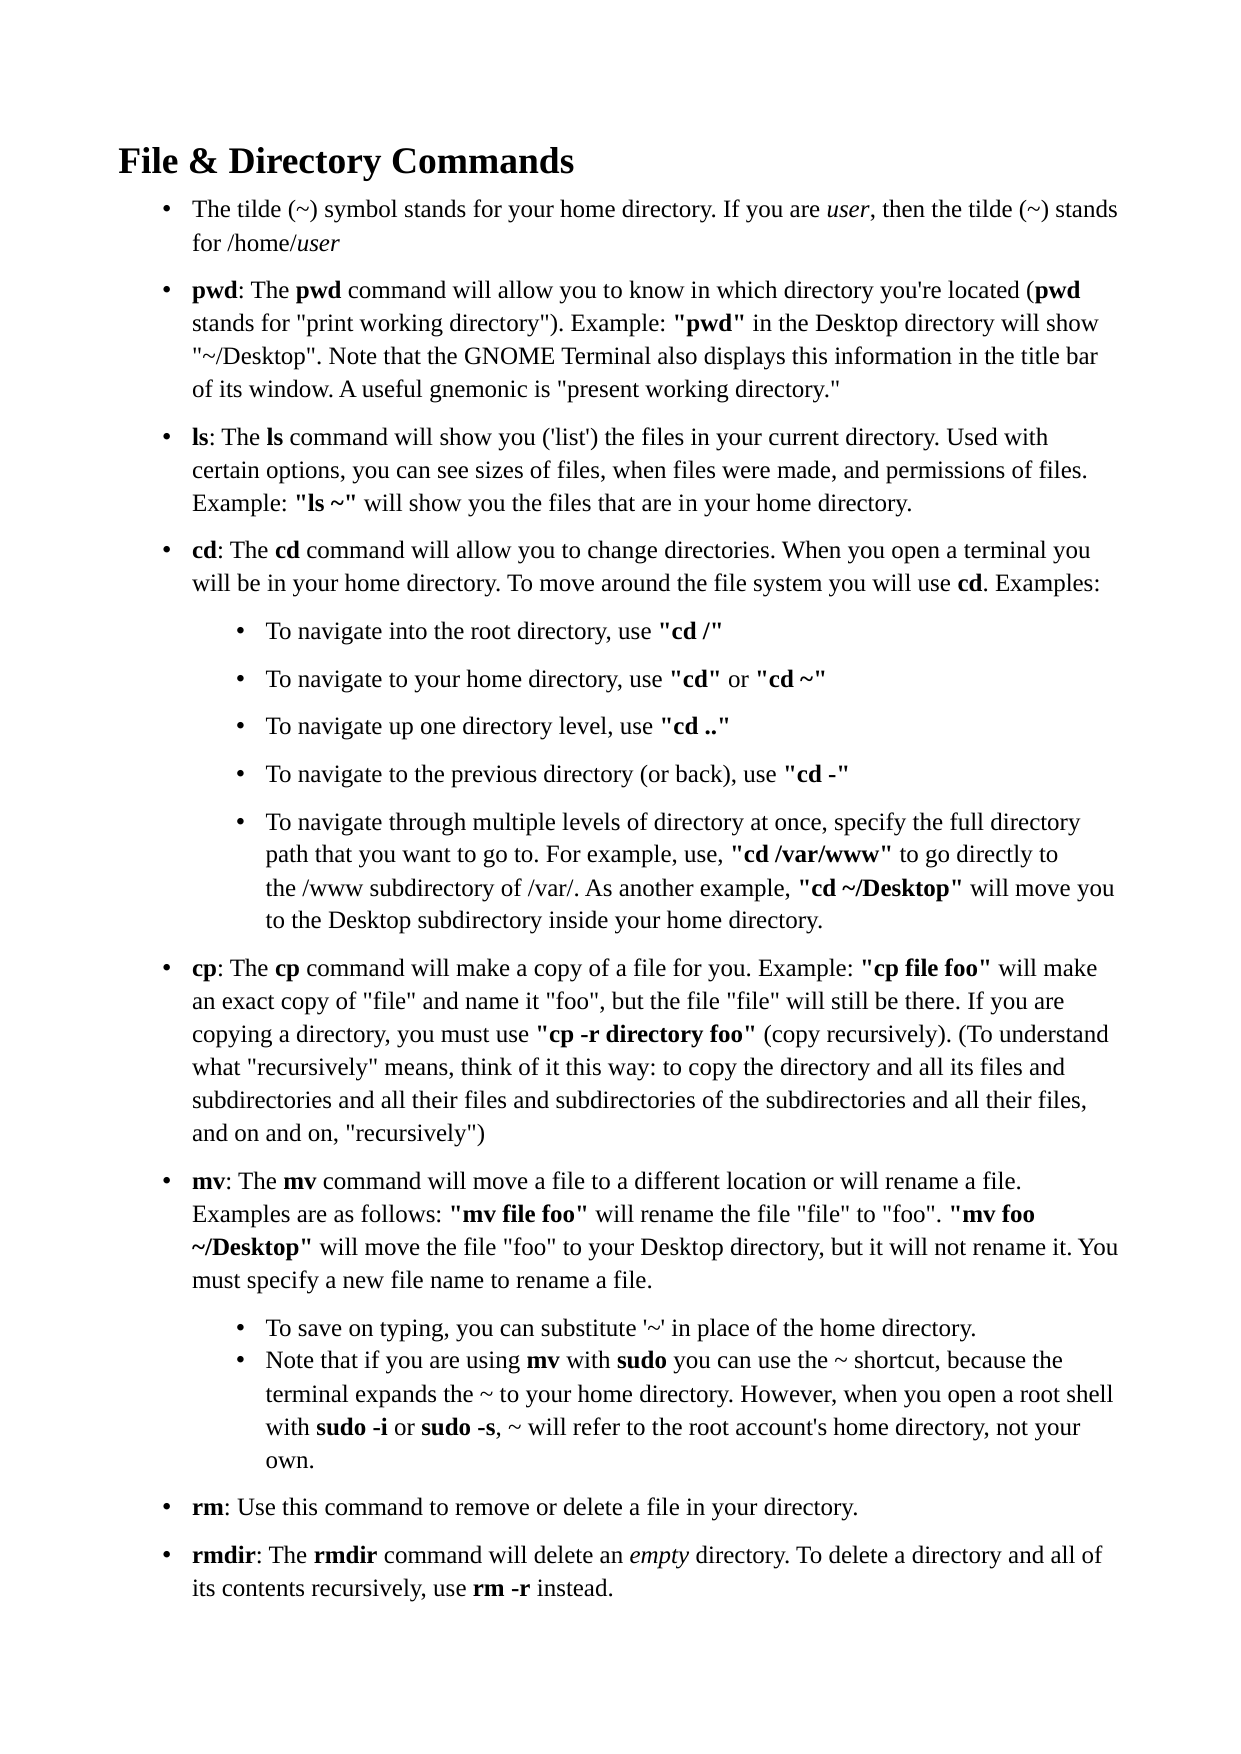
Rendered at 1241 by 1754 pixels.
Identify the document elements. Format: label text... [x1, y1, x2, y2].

list The tilde (~) symbol stands for your home directory. If you are user, then the tilde (~) stands for /home/user [162, 194, 1122, 256]
list To save on typing, you can substitute '~' in place of the home directory. [236, 1313, 1122, 1341]
subtitle File & Directory Commands [118, 139, 1122, 182]
list rm: Use this command to remove or delete a file in your directory. [162, 1492, 1122, 1521]
list cd: The cd command will allow you to change directories. When you open a terminal you will be in your home directory. To move around the file system you will use cd. Examples: [162, 536, 1122, 597]
list Note that if you are using mv with sudo you can use the ~ shortcut, because the terminal expands the ~ to your home directory. However, when you open a root shell with sudo -i or sudo -s, ~ will refer to the root account's home directory, not your own. [236, 1346, 1122, 1473]
list pwd: The pwd command will allow you to know in which directory you're located (pwd stands for "print working directory"). Example: "pwd" in the Desktop directory will show "~/Desktop". Note that the GNOME Terminal also displays this information in the title bar of its window. A useful gnemonic is "present working directory." [162, 275, 1122, 403]
list rmdir: The rmdir command will delete an empty directory. To delete a directory and all of its contents recursively, use rm -r instead. [162, 1540, 1122, 1602]
list ls: The ls command will show you ('list') the files in your current directory. Used with certain options, you can see sizes of files, when files were made, and permissions of files. Example: "ls ~" will show you the files that are in your home directory. [162, 422, 1122, 517]
list To navigate up one directory level, use "cd .." [236, 711, 1122, 740]
list To navigate through multiple levels of directory at once, specify the full directory path that you want to go to. For example, use, "cd /var/www" to go directly to the /www subdirectory of /var/. As another example, "cd ~/Desktop" will move you to the Desktop subdirectory inside your home directory. [236, 807, 1122, 934]
list To navigate to your home directory, use "cd" or "cd ~" [236, 664, 1122, 692]
list mv: The mv command will move a file to a different location or will rename a file. Examples are as follows: "mv file foo" will rename the file "file" to "foo". "mv foo ~/Desktop" will move the file "foo" to your Desktop directory, but it will not rename it. You must specify a new file name to rename a file. [162, 1166, 1122, 1294]
list cp: The cp command will make a copy of a file for you. Example: "cp file foo" will make an exact copy of "file" and name it "foo", but the file "file" will still be there. If you are copying a directory, you must use "cp -r directory foo" (copy recursively). (To understand what "recursively" means, think of it this way: to copy the directory and all its files and subdirectories and all their files and subdirectories of the subdirectories and all their files, and on and on, "recursively") [162, 953, 1122, 1147]
list To navigate into the root directory, use "cd /" [236, 616, 1122, 645]
list To navigate to the previous directory (or back), use "cd -" [236, 759, 1122, 788]
